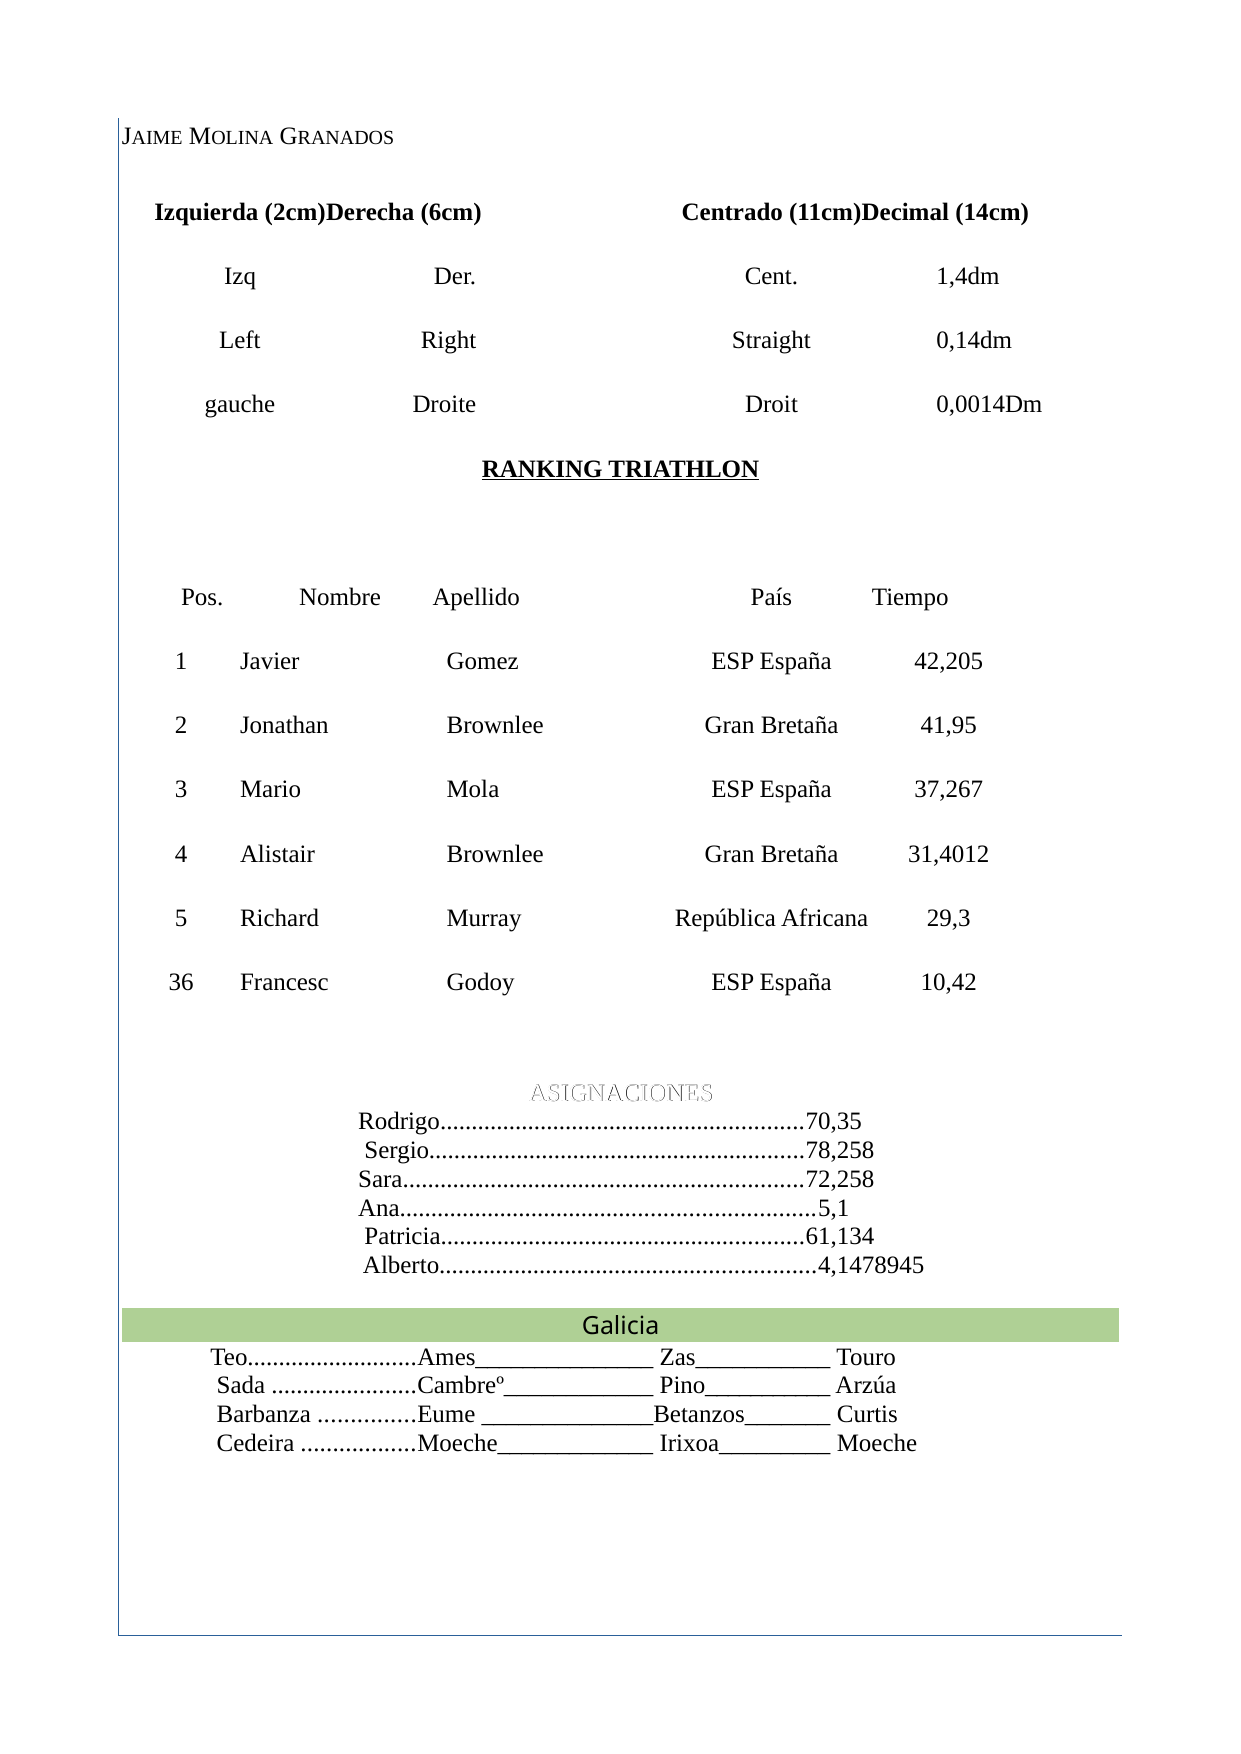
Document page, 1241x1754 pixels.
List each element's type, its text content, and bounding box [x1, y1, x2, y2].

text Galicia [122, 1308, 1119, 1342]
text Left Right Straight 0,14dm [122, 325, 1119, 354]
text Alberto 4,1478945 [122, 1250, 1119, 1279]
text Patricia 61,134 [122, 1221, 1119, 1250]
text 36 Francesc Godoy ESP España 10,42 [122, 967, 1119, 996]
text ASIGNACIONES [122, 1078, 1119, 1106]
text 4 Alistair Brownlee Gran Bretaña 31,4012 [122, 839, 1119, 867]
text Izq Der. Cent. 1,4dm [122, 261, 1119, 290]
text RANKING TRIATHLON [122, 454, 1119, 482]
text Izquierda (2cm) Derecha (6cm) Centrado (11cm) Decimal (14cm) [122, 197, 1119, 226]
text Barbanza Eume Betanzos Curtis [122, 1399, 1119, 1428]
text 2 Jonathan Brownlee Gran Bretaña 41,95 [122, 710, 1119, 739]
text Pos. Nombre Apellido País Tiempo [122, 582, 1119, 611]
text 1 Javier Gomez ESP España 42,205 [122, 646, 1119, 675]
text Sara 72,258 [122, 1164, 1119, 1193]
text Rodrigo 70,35 [122, 1106, 1119, 1135]
text Teo Ames Zas Touro [122, 1342, 1119, 1370]
text 3 Mario Mola ESP España 37,267 [122, 774, 1119, 803]
text gauche Droite Droit 0,0014Dm [122, 389, 1119, 418]
text Cedeira Moeche Irixoa Moeche [122, 1428, 1119, 1457]
text Sada Cambreº Pino Arzúa [122, 1370, 1119, 1399]
text Ana 5,1 [122, 1193, 1119, 1221]
text Sergio 78,258 [122, 1135, 1119, 1164]
text 5 Richard Murray República Africana 29,3 [122, 903, 1119, 932]
